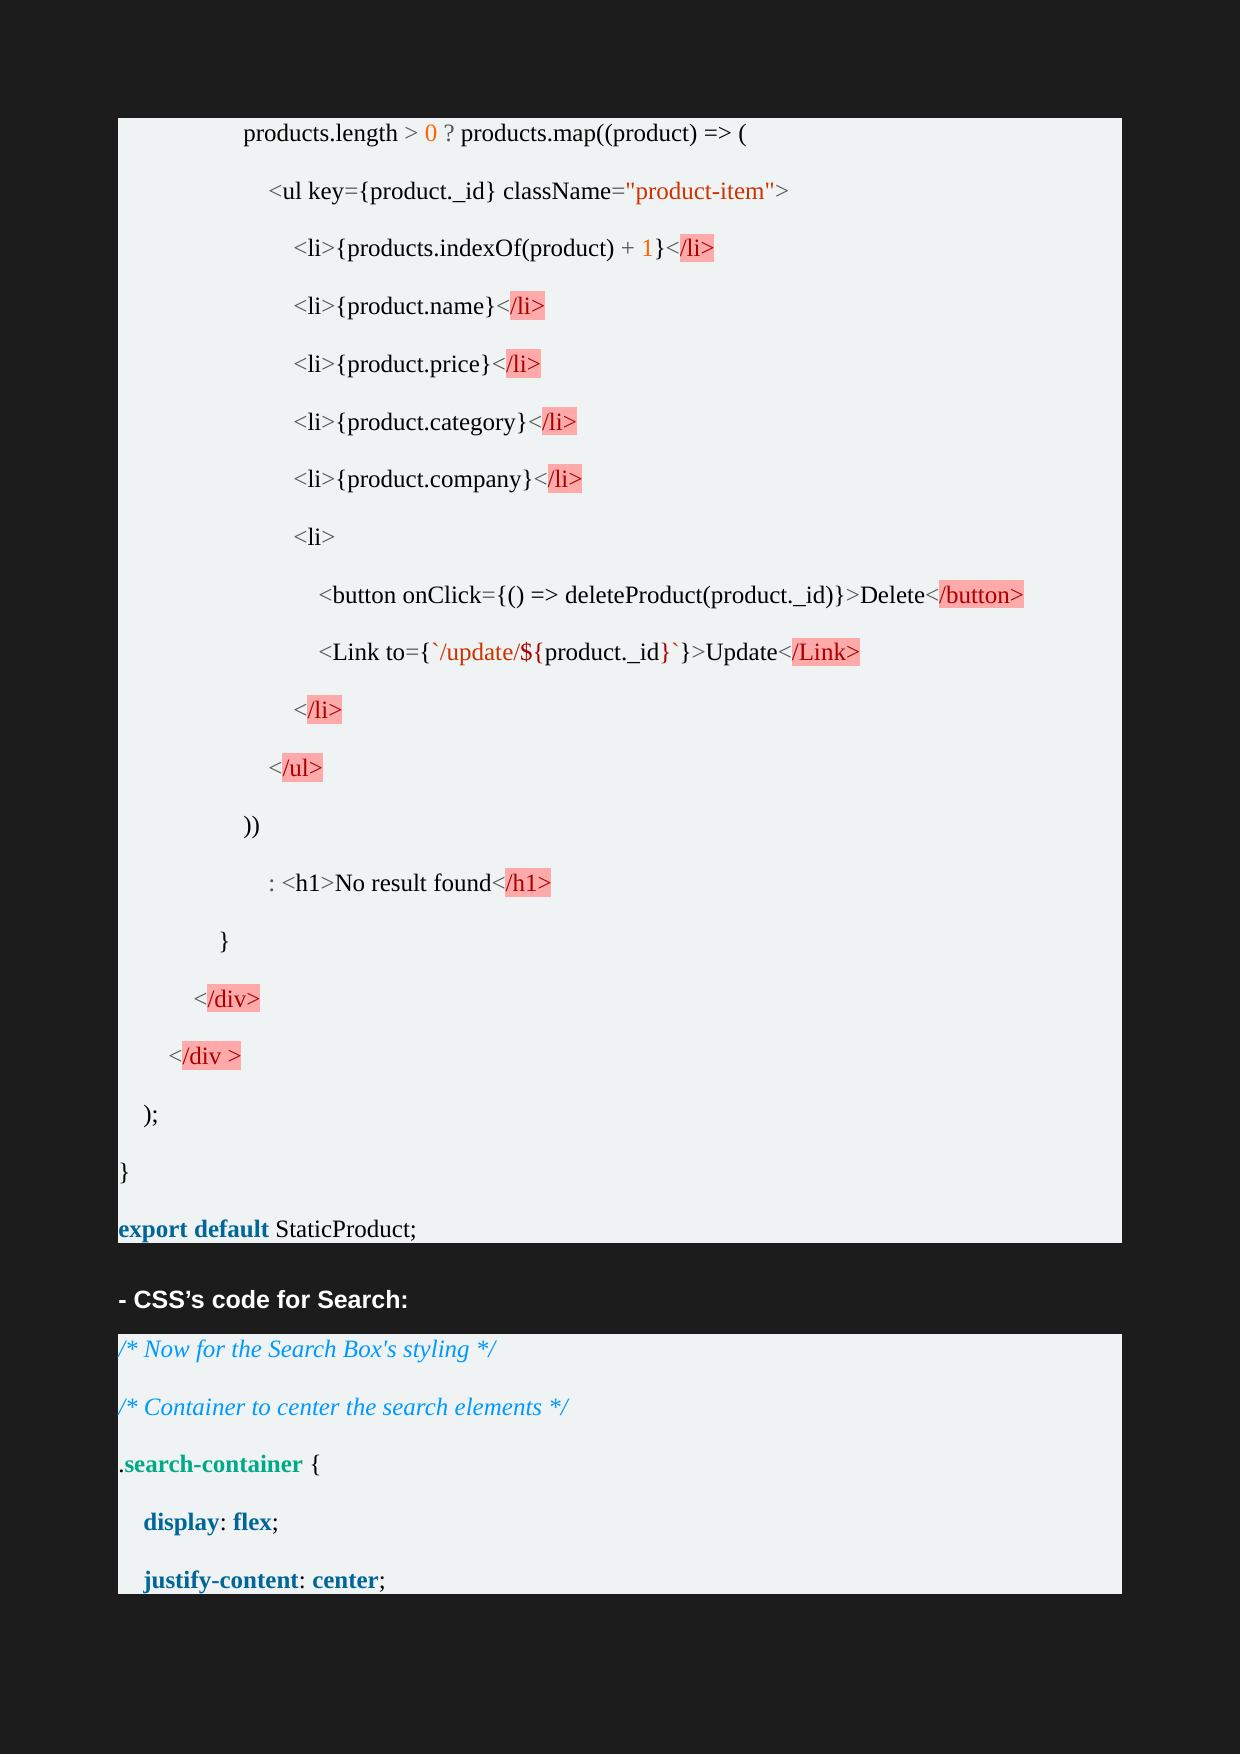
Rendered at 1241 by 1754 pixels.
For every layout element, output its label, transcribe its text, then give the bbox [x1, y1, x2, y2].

text /* Now for the Search Box's styling */ [118, 1334, 1122, 1363]
text products.length > 0 ? products.map((product) => ( [118, 118, 1122, 147]
text <ul key={product._id} className="product-item"> [118, 176, 1122, 204]
text <li>{product.category}</li> [118, 407, 1122, 435]
text <Link to={`/update/${product._id}`}>Update</Link> [118, 637, 1122, 666]
text <li>{product.company}</li> [118, 464, 1122, 493]
text </div > [118, 1041, 1122, 1070]
text ); [118, 1099, 1122, 1128]
text <button onClick={() => deleteProduct(product._id)}>Delete</button> [118, 580, 1122, 608]
text <li>{products.indexOf(product) + 1}</li> [118, 233, 1122, 262]
text <li> [118, 522, 1122, 551]
text : <h1>No result found</h1> [118, 868, 1122, 897]
text </div> [118, 984, 1122, 1012]
text export default StaticProduct; [118, 1214, 1122, 1243]
text <li>{product.price}</li> [118, 349, 1122, 378]
subtitle - CSS’s code for Search: [118, 1285, 1122, 1313]
text )) [118, 811, 1122, 839]
text <li>{product.name}</li> [118, 291, 1122, 320]
text </li> [118, 695, 1122, 724]
text } [118, 926, 1122, 955]
text } [118, 1157, 1122, 1186]
text display: flex; [118, 1507, 1122, 1536]
text /* Container to center the search elements */ [118, 1392, 1122, 1421]
text .search-container { [118, 1449, 1122, 1478]
text justify-content: center; [118, 1565, 1122, 1594]
text </ul> [118, 753, 1122, 782]
